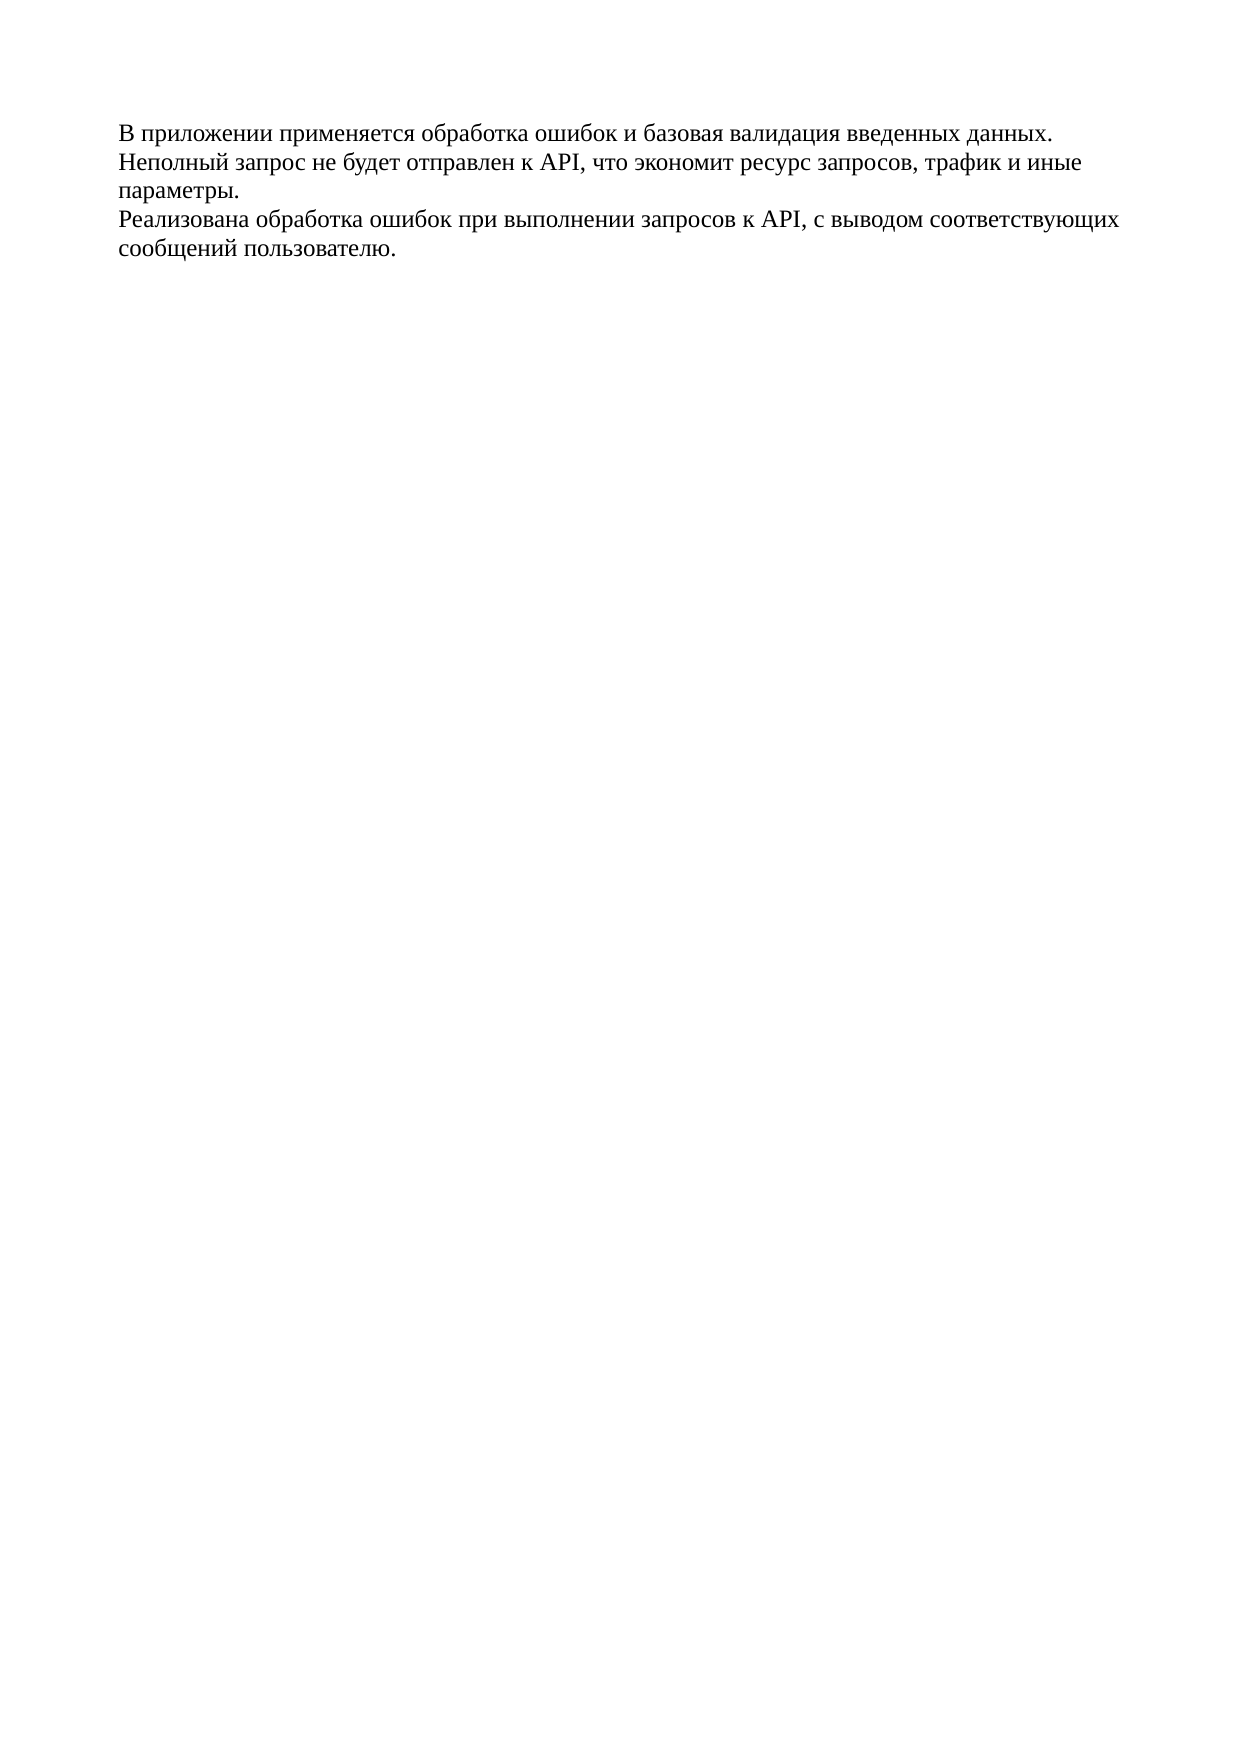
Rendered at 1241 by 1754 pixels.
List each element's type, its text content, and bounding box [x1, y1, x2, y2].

text Неполный запрос не будет отправлен к API, что экономит ресурс запросов, трафик и иные параметры. [118, 147, 1122, 204]
text В приложении применяется обработка ошибок и базовая валидация введенных данных. [118, 118, 1122, 147]
text Реализована обработка ошибок при выполнении запросов к API, с выводом соответствующих сообщений пользователю. [118, 204, 1122, 262]
